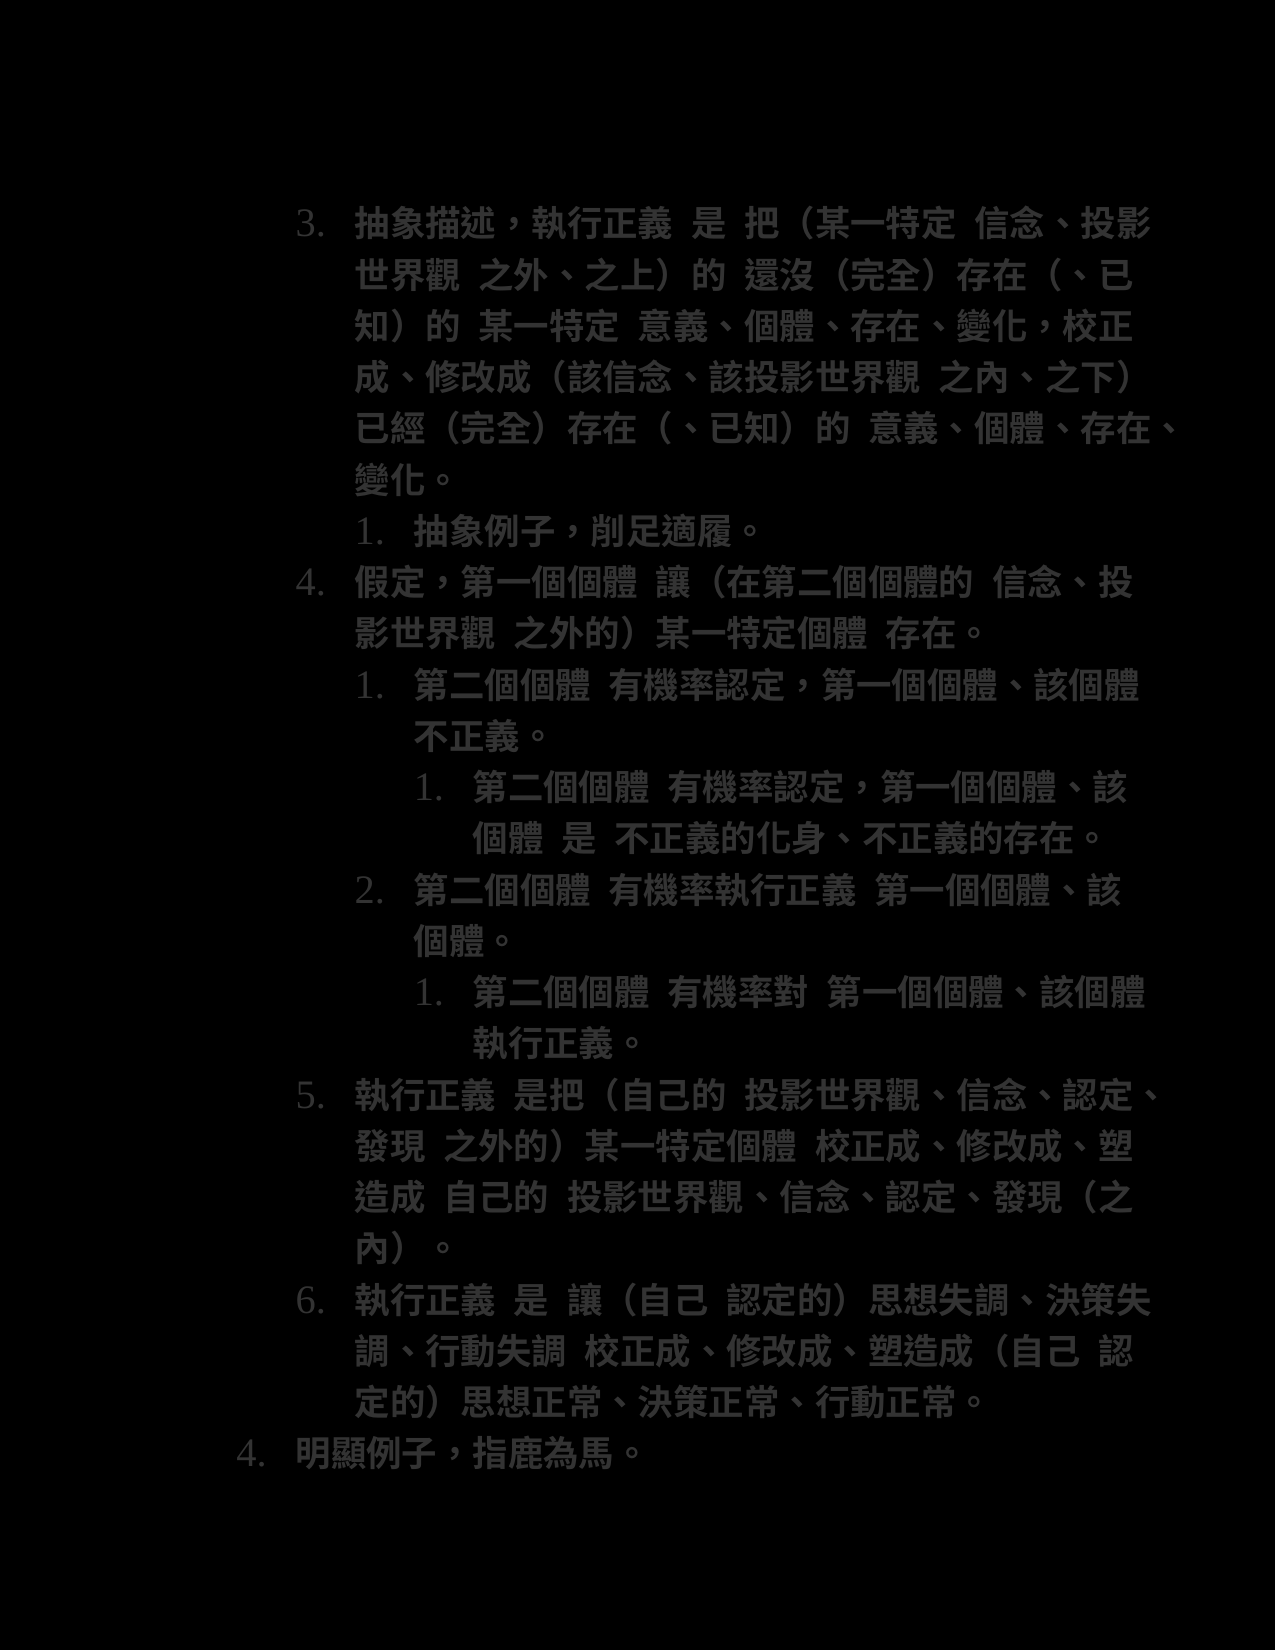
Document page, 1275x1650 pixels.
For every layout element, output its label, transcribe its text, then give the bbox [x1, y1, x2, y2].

list 第二個個體 有機率認定，第一個個體、該個體 是 不正義的化身、不正義的存在。 [413, 759, 1157, 862]
list 假定，第一個個體 讓（在第二個個體的 信念、投影世界觀 之外的）某一特定個體 存在。 [295, 554, 1157, 657]
list 第二個個體 有機率對 第一個個體、該個體 執行正義。 [413, 964, 1157, 1067]
list 執行正義 是把（自己的 投影世界觀、信念、認定、發現 之外的）某一特定個體 校正成、修改成、塑造成 自己的 投影世界觀、信念、認定、發現（之內）。 [295, 1067, 1157, 1272]
list 明顯例子，指鹿為馬。 [236, 1426, 1157, 1477]
list 執行正義 是 讓（自己 認定的）思想失調、決策失調、行動失調 校正成、修改成、塑造成（自己 認定的）思想正常、決策正常、行動正常。 [295, 1272, 1157, 1426]
list 抽象例子，削足適履。 [354, 503, 1157, 554]
list 抽象描述，執行正義 是 把（某一特定 信念、投影世界觀 之外、之上）的 還沒（完全）存在（、已知）的 某一特定 意義、個體、存在、變化，校正成、修改成（該信念、該投影世界觀 之內、之下）已經（完全）存在（、已知）的 意義、個體、存在、變化。 [295, 196, 1157, 503]
list 第二個個體 有機率執行正義 第一個個體、該個體。 [354, 862, 1157, 964]
list 第二個個體 有機率認定，第一個個體、該個體 不正義。 [354, 657, 1157, 759]
